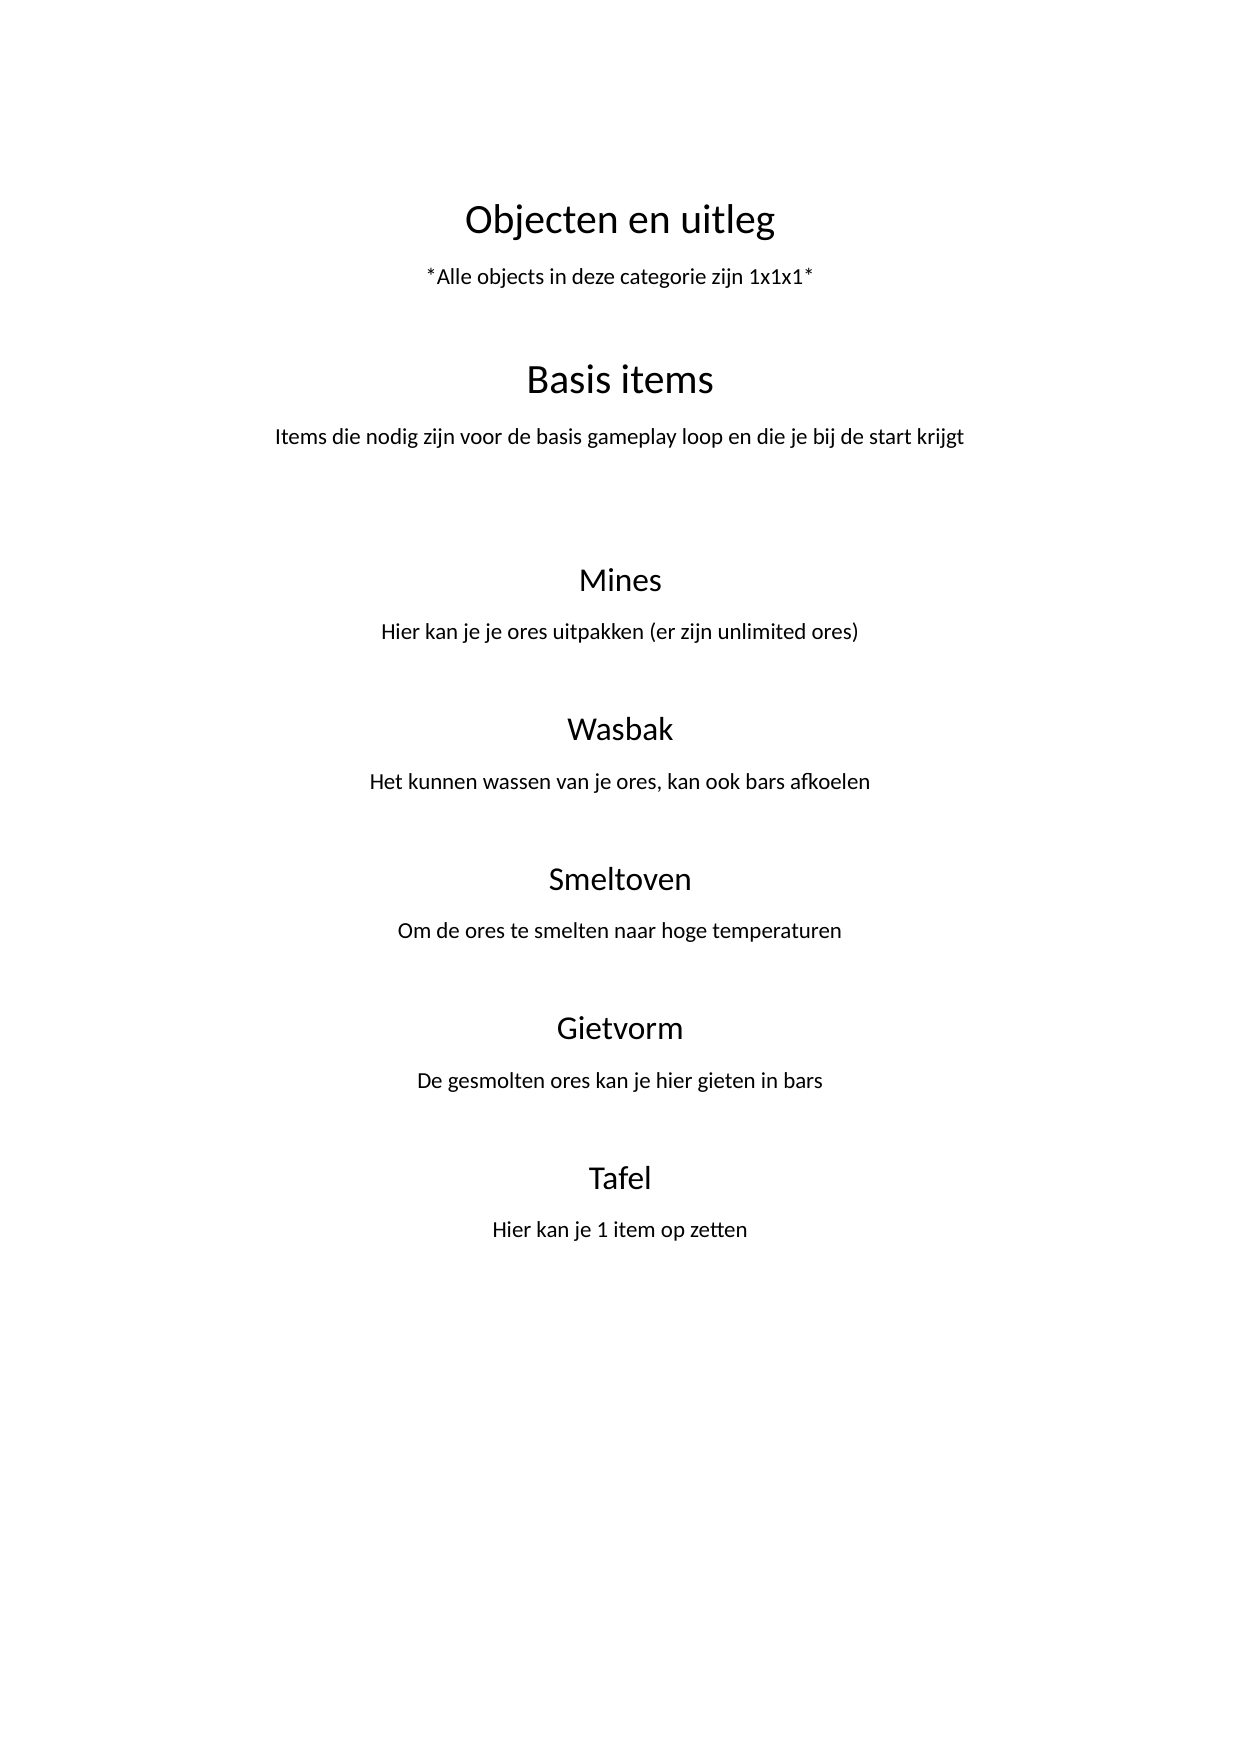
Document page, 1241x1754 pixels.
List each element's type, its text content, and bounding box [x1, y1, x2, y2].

text De gesmolten ores kan je hier gieten in bars [148, 1066, 1093, 1094]
text Mines [148, 559, 1093, 599]
text Objecten en uitleg [148, 193, 1093, 244]
text Hier kan je 1 item op zetten [148, 1216, 1093, 1243]
text Basis items [148, 353, 1093, 404]
text Het kunnen wassen van je ores, kan ook bars afkoelen [148, 767, 1093, 795]
text Gietvorm [148, 1007, 1093, 1048]
text Om de ores te smelten naar hoge temperaturen [148, 916, 1093, 944]
text Wasbak [148, 708, 1093, 749]
text Hier kan je je ores uitpakken (er zijn unlimited ores) [148, 617, 1093, 645]
text Smeltoven [148, 858, 1093, 898]
text *Alle objects in deze categorie zijn 1x1x1* [148, 262, 1093, 290]
text Items die nodig zijn voor de basis gameplay loop en die je bij de start krijgt [148, 422, 1093, 450]
text Tafel [148, 1157, 1093, 1198]
